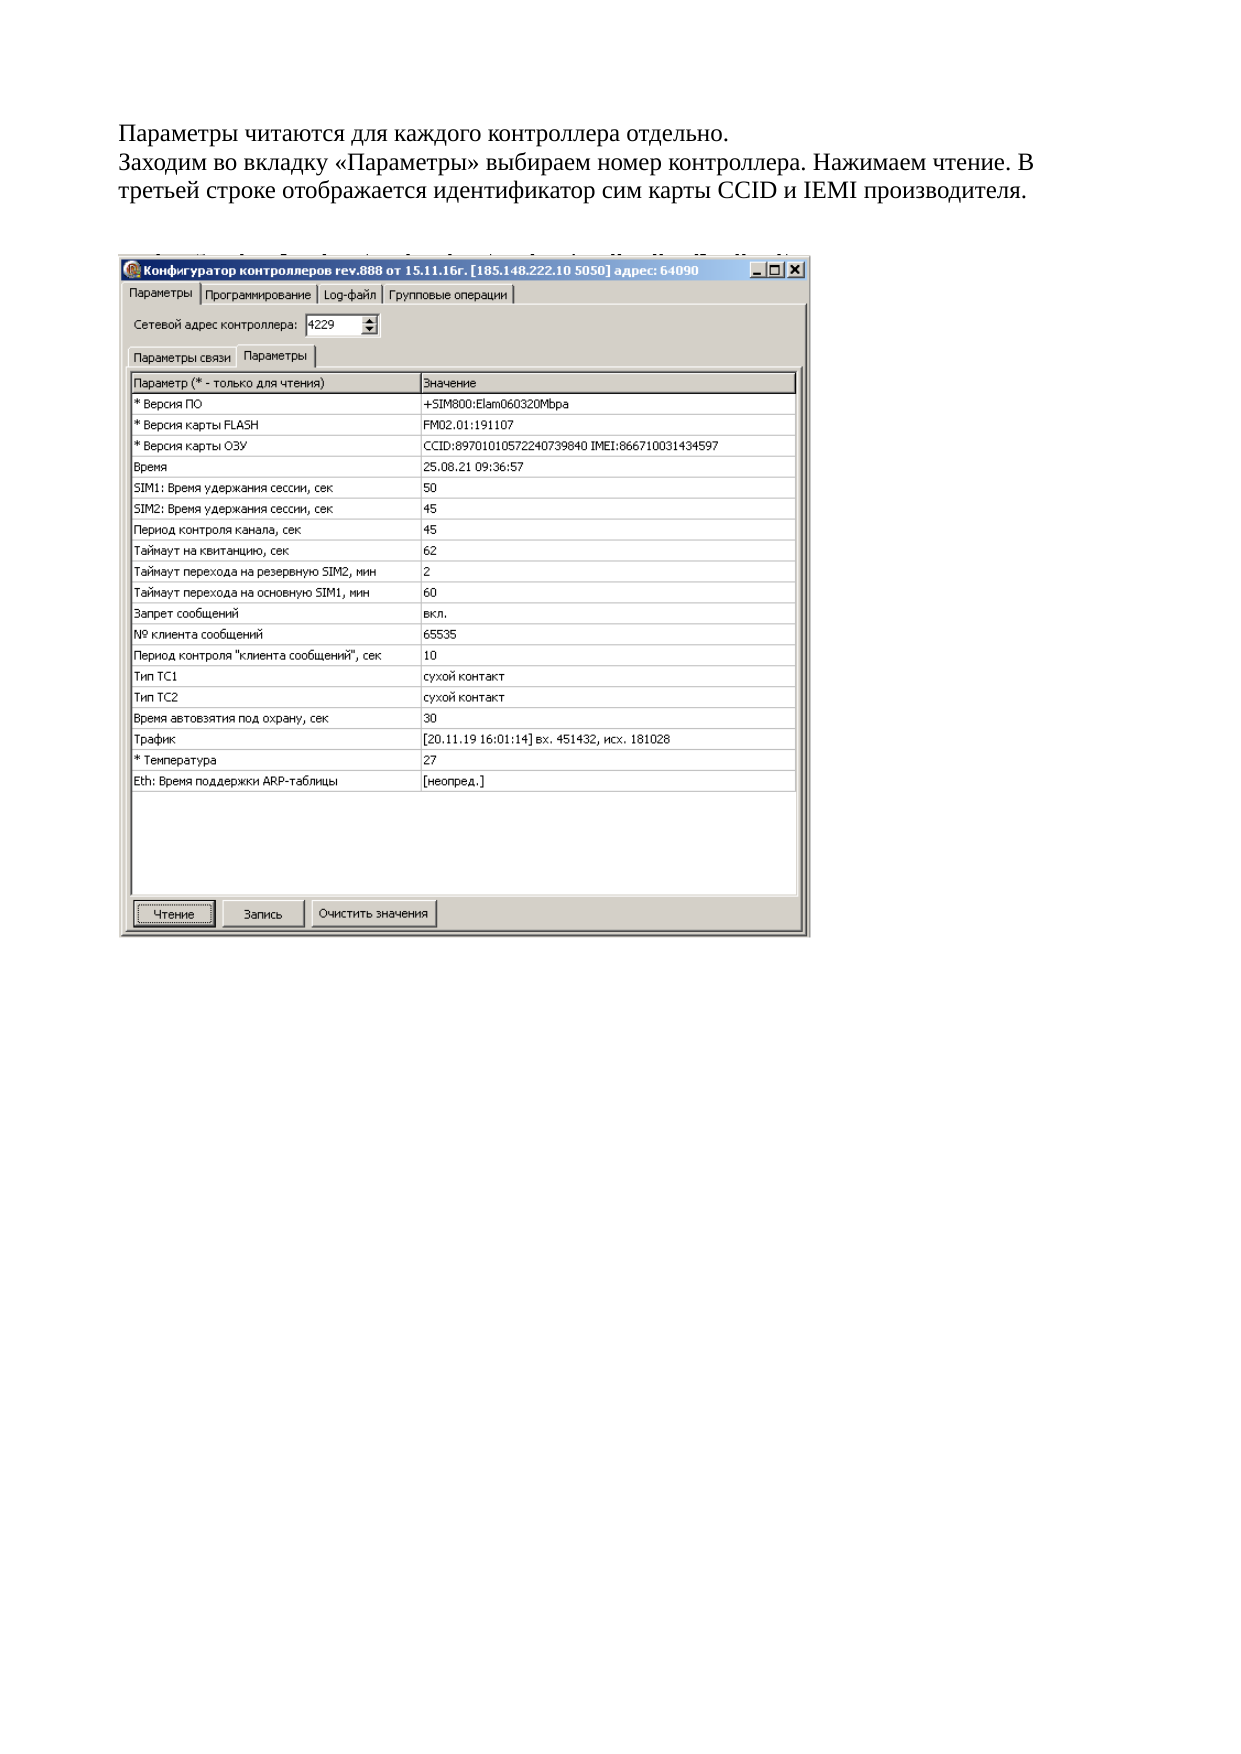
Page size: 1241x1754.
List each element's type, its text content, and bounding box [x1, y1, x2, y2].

text Заходим во вкладку «Параметры» выбираем номер контроллера. Нажимаем чтение. В третьей строке отображается идентификатор сим карты CCID и IEMI производителя. [118, 147, 1122, 204]
picture [118, 254, 1122, 975]
text Параметры читаются для каждого контроллера отдельно. [118, 118, 1122, 147]
